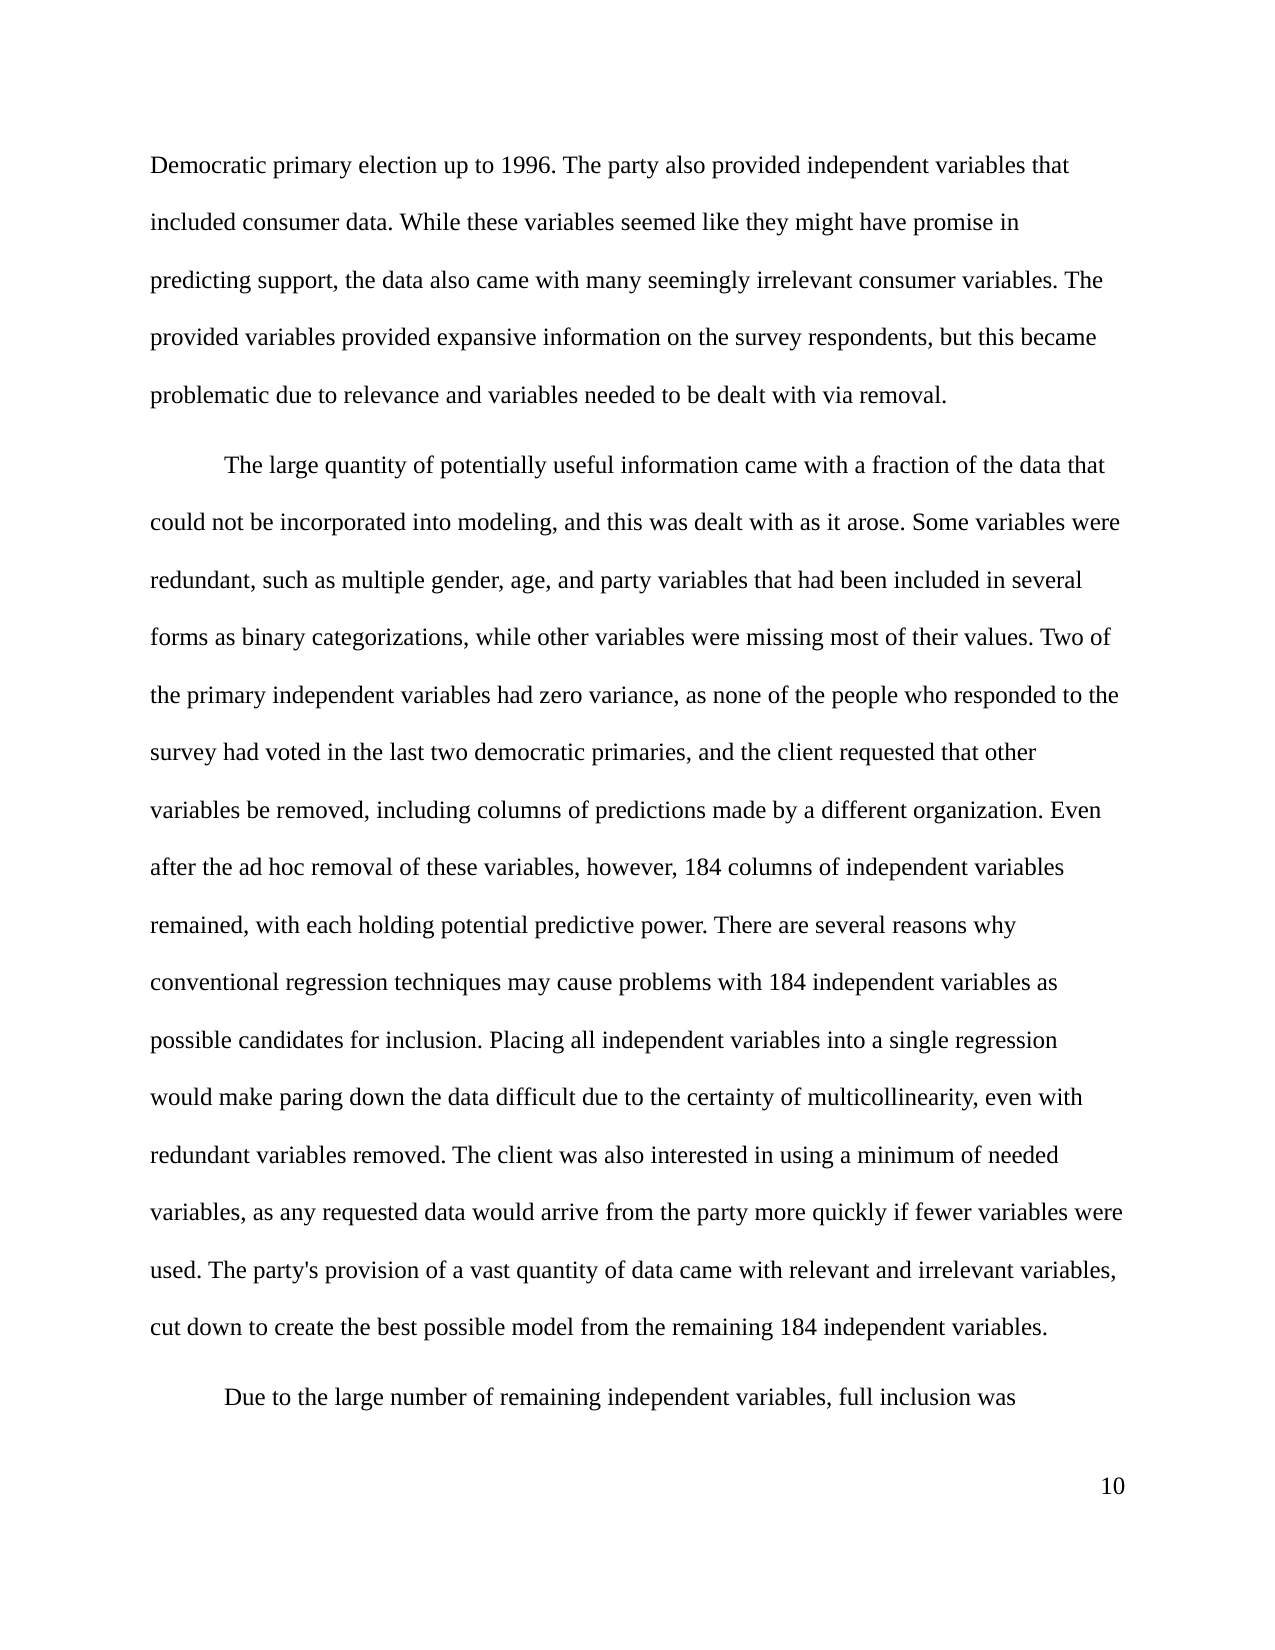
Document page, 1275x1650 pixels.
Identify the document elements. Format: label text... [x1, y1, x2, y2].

text The large quantity of potentially useful information came with a fraction of the data that could not be incorporated into modeling, and this was dealt with as it arose. Some variables were redundant, such as multiple gender, age, and party variables that had been included in several forms as binary categorizations, while other variables were missing most of their values. Two of the primary independent variables had zero variance, as none of the people who responded to the survey had voted in the last two democratic primaries, and the client requested that other variables be removed, including columns of predictions made by a different organization. Even after the ad hoc removal of these variables, however, 184 columns of independent variables remained, with each holding potential predictive power. There are several reasons why conventional regression techniques may cause problems with 184 independent variables as possible candidates for inclusion. Placing all independent variables into a single regression would make paring down the data difficult due to the certainty of multicollinearity, even with redundant variables removed. The client was also interested in using a minimum of needed variables, as any requested data would arrive from the party more quickly if fewer variables were used. The party's provision of a vast quantity of data came with relevant and irrelevant variables, cut down to create the best possible model from the remaining 184 independent variables. [150, 450, 1125, 1341]
text Democratic primary election up to 1996. The party also provided independent variables that included consumer data. While these variables seemed like they might have promise in predicting support, the data also came with many seemingly irrelevant consumer variables. The provided variables provided expansive information on the survey respondents, but this became problematic due to relevance and variables needed to be dealt with via removal. [150, 150, 1125, 409]
text Due to the large number of remaining independent variables, full inclusion was [150, 1382, 1125, 1411]
